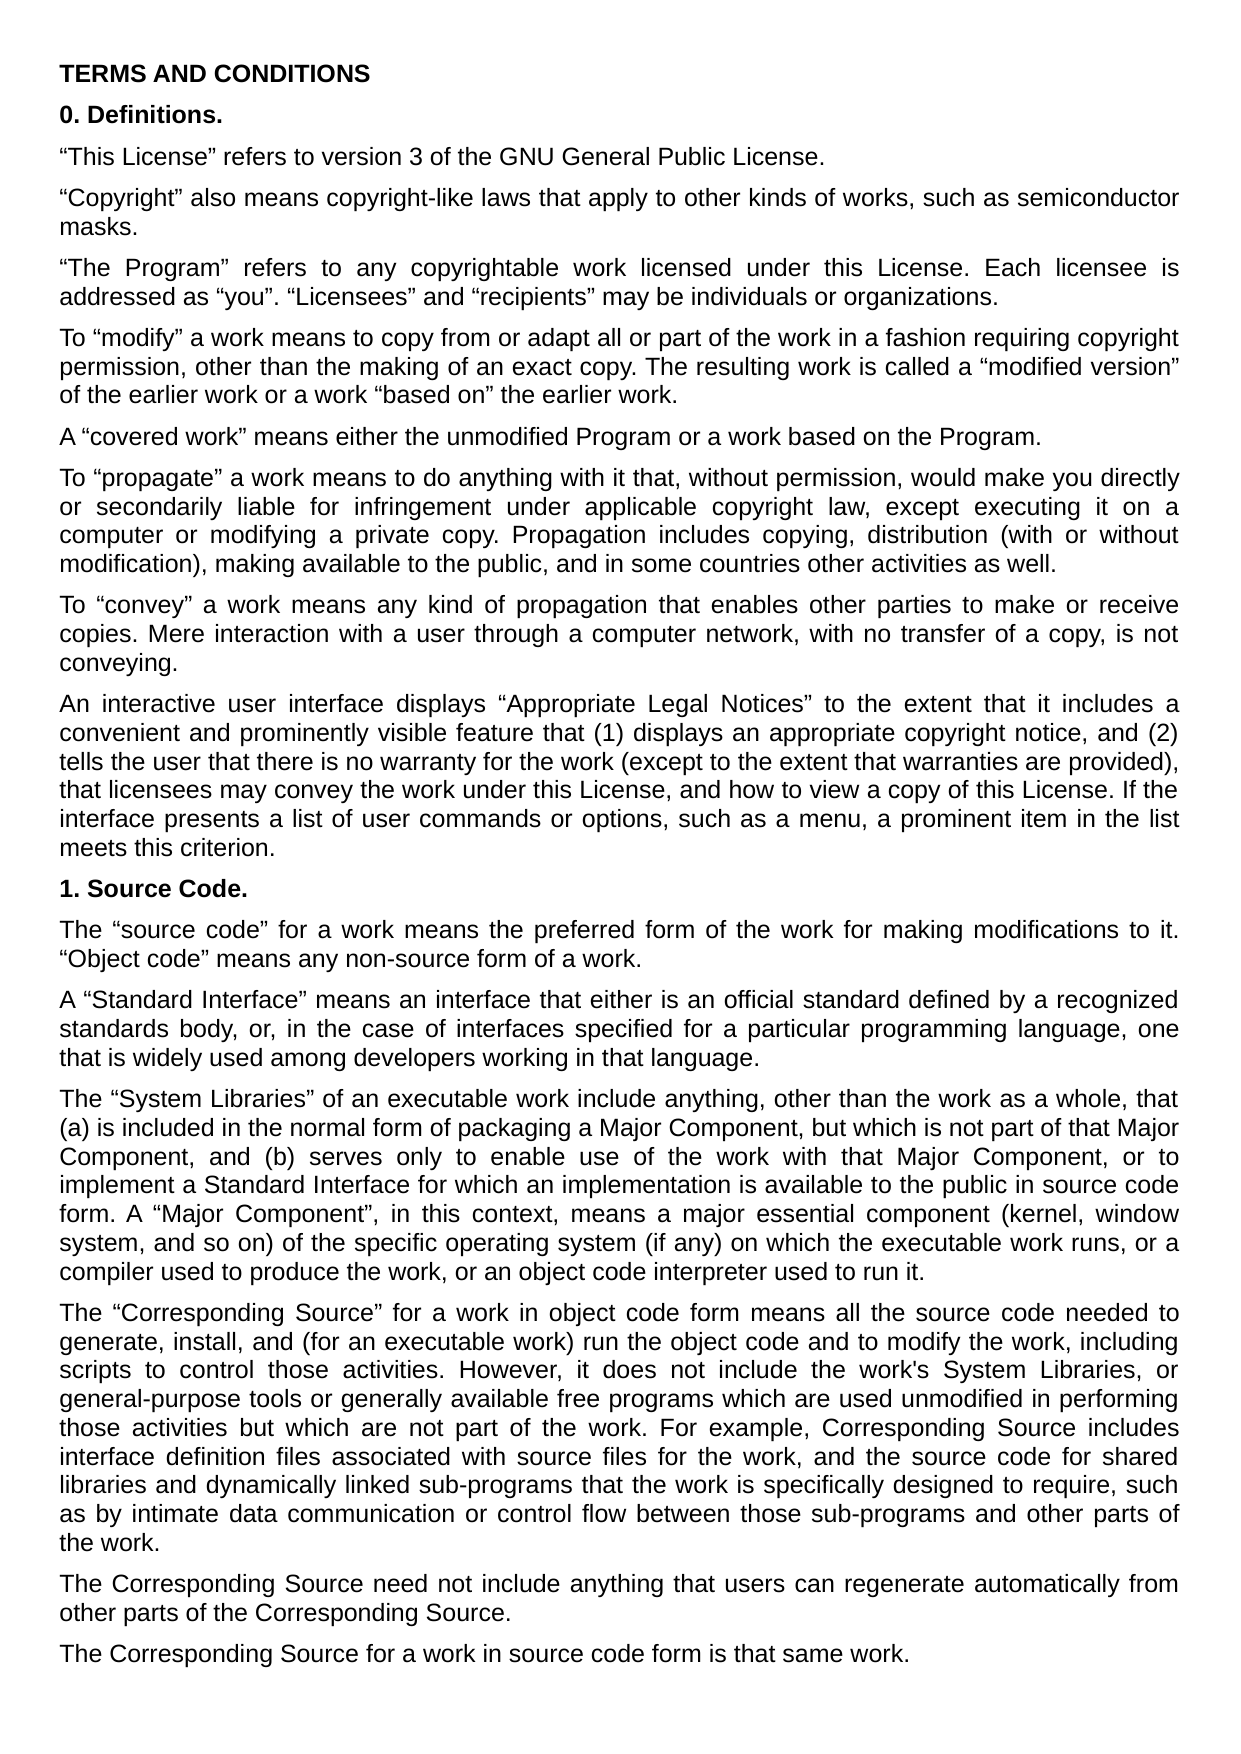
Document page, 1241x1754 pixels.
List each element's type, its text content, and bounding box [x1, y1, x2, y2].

text “The Program” refers to any copyrightable work licensed under this License. Each licensee is addressed as “you”. “Licensees” and “recipients” may be individuals or organizations. [59, 253, 1181, 310]
text To “modify” a work means to copy from or adapt all or part of the work in a fashion requiring copyright permission, other than the making of an exact copy. The resulting work is called a “modified version” of the earlier work or a work “based on” the earlier work. [59, 323, 1181, 409]
text The Corresponding Source for a work in source code form is that same work. [59, 1639, 1181, 1668]
text The Corresponding Source need not include anything that users can regenerate automatically from other parts of the Corresponding Source. [59, 1569, 1181, 1627]
text A “Standard Interface” means an interface that either is an official standard defined by a recognized standards body, or, in the case of interfaces specified for a particular programming language, one that is widely used among developers working in that language. [59, 985, 1181, 1072]
text 1. Source Code. [59, 874, 1181, 903]
text The “source code” for a work means the preferred form of the work for making modifications to it. “Object code” means any non-source form of a work. [59, 915, 1181, 973]
text An interactive user interface displays “Appropriate Legal Notices” to the extent that it includes a convenient and prominently visible feature that (1) displays an appropriate copyright notice, and (2) tells the user that there is no warranty for the work (except to the extent that warranties are provided), that licensees may convey the work under this License, and how to view a copy of this License. If the interface presents a list of user commands or options, such as a menu, a prominent item in the list meets this criterion. [59, 689, 1181, 862]
text “This License” refers to version 3 of the GNU General Public License. [59, 142, 1181, 170]
text “Copyright” also means copyright-like laws that apply to other kinds of works, such as semiconductor masks. [59, 183, 1181, 240]
text To “propagate” a work means to do anything with it that, without permission, would make you directly or secondarily liable for infringement under applicable copyright law, except executing it on a computer or modifying a private copy. Propagation includes copying, distribution (with or without modification), making available to the public, and in some countries other activities as well. [59, 463, 1181, 578]
text To “convey” a work means any kind of propagation that enables other parties to make or receive copies. Mere interaction with a user through a computer network, with no transfer of a copy, is not conveying. [59, 590, 1181, 677]
text A “covered work” means either the unmodified Program or a work based on the Program. [59, 422, 1181, 450]
text 0. Definitions. [59, 100, 1181, 129]
text The “Corresponding Source” for a work in object code form means all the source code needed to generate, install, and (for an executable work) run the object code and to modify the work, including scripts to control those activities. However, it does not include the work's System Libraries, or general-purpose tools or generally available free programs which are used unmodified in performing those activities but which are not part of the work. For example, Corresponding Source includes interface definition files associated with source files for the work, and the source code for shared libraries and dynamically linked sub-programs that the work is specifically designed to require, such as by intimate data communication or control flow between those sub-programs and other parts of the work. [59, 1298, 1181, 1557]
text TERMS AND CONDITIONS [59, 59, 1181, 88]
text The “System Libraries” of an executable work include anything, other than the work as a whole, that (a) is included in the normal form of packaging a Major Component, but which is not part of that Major Component, and (b) serves only to enable use of the work with that Major Component, or to implement a Standard Interface for which an implementation is available to the public in source code form. A “Major Component”, in this context, means a major essential component (kernel, window system, and so on) of the specific operating system (if any) on which the executable work runs, or a compiler used to produce the work, or an object code interpreter used to run it. [59, 1084, 1181, 1285]
